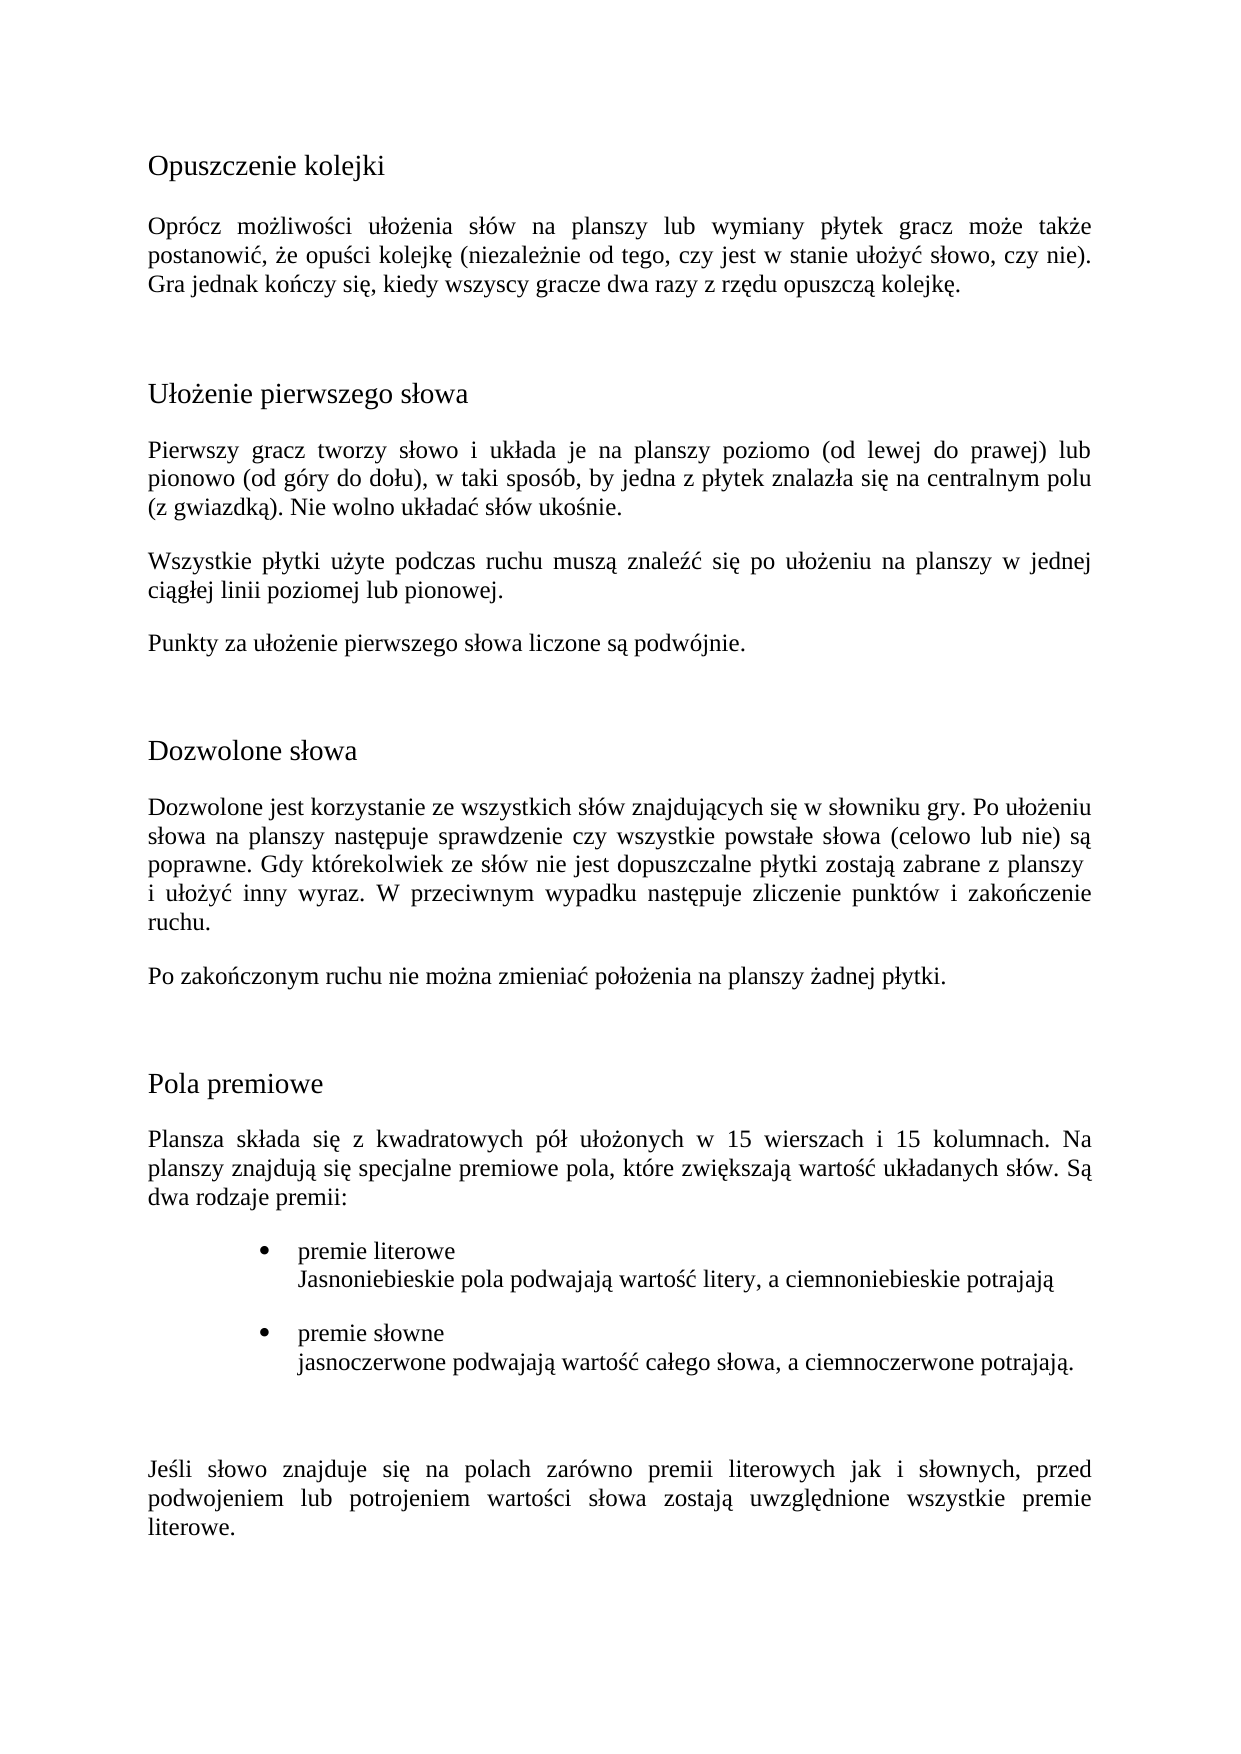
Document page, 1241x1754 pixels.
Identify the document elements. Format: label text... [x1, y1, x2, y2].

list premie słowne jasnoczerwone podwajają wartość całego słowa, a ciemnoczerwone potrajają. [260, 1318, 1093, 1376]
text Jeśli słowo znajduje się na polach zarówno premii literowych jak i słownych, przed podwojeniem lub potrojeniem wartości słowa zostają uwzględnione wszystkie premie literowe. [148, 1454, 1093, 1541]
list premie literowe Jasnoniebieskie pola podwajają wartość litery, a ciemnoniebieskie potrajają [260, 1236, 1093, 1293]
text Punkty za ułożenie pierwszego słowa liczone są podwójnie. [148, 628, 1093, 657]
text Opuszczenie kolejki [148, 148, 1093, 181]
text Pola premiowe [148, 1066, 1093, 1099]
text Oprócz możliwości ułożenia słów na planszy lub wymiany płytek gracz może także postanowić, że opuści kolejkę (niezależnie od tego, czy jest w stanie ułożyć słowo, czy nie). Gra jednak kończy się, kiedy wszyscy gracze dwa razy z rzędu opuszczą kolejkę. [148, 211, 1093, 297]
text Wszystkie płytki użyte podczas ruchu muszą znaleźć się po ułożeniu na planszy w jednej ciągłej linii poziomej lub pionowej. [148, 546, 1093, 603]
text Dozwolone jest korzystanie ze wszystkich słów znajdujących się w słowniku gry. Po ułożeniu słowa na planszy następuje sprawdzenie czy wszystkie powstałe słowa (celowo lub nie) są poprawne. Gdy którekolwiek ze słów nie jest dopuszczalne płytki zostają zabrane z planszy i ułożyć inny wyraz. W przeciwnym wypadku następuje zliczenie punktów i zakończenie ruchu. [148, 792, 1093, 936]
text Dozwolone słowa [148, 733, 1093, 767]
text Pierwszy gracz tworzy słowo i układa je na planszy poziomo (od lewej do prawej) lub pionowo (od góry do dołu), w taki sposób, by jedna z płytek znalazła się na centralnym polu (z gwiazdką). Nie wolno układać słów ukośnie. [148, 435, 1093, 521]
text Po zakończonym ruchu nie można zmieniać położenia na planszy żadnej płytki. [148, 961, 1093, 989]
text Ułożenie pierwszego słowa [148, 376, 1093, 410]
text Plansza składa się z kwadratowych pół ułożonych w 15 wierszach i 15 kolumnach. Na planszy znajdują się specjalne premiowe pola, które zwiększają wartość układanych słów. Są dwa rodzaje premii: [148, 1124, 1093, 1211]
